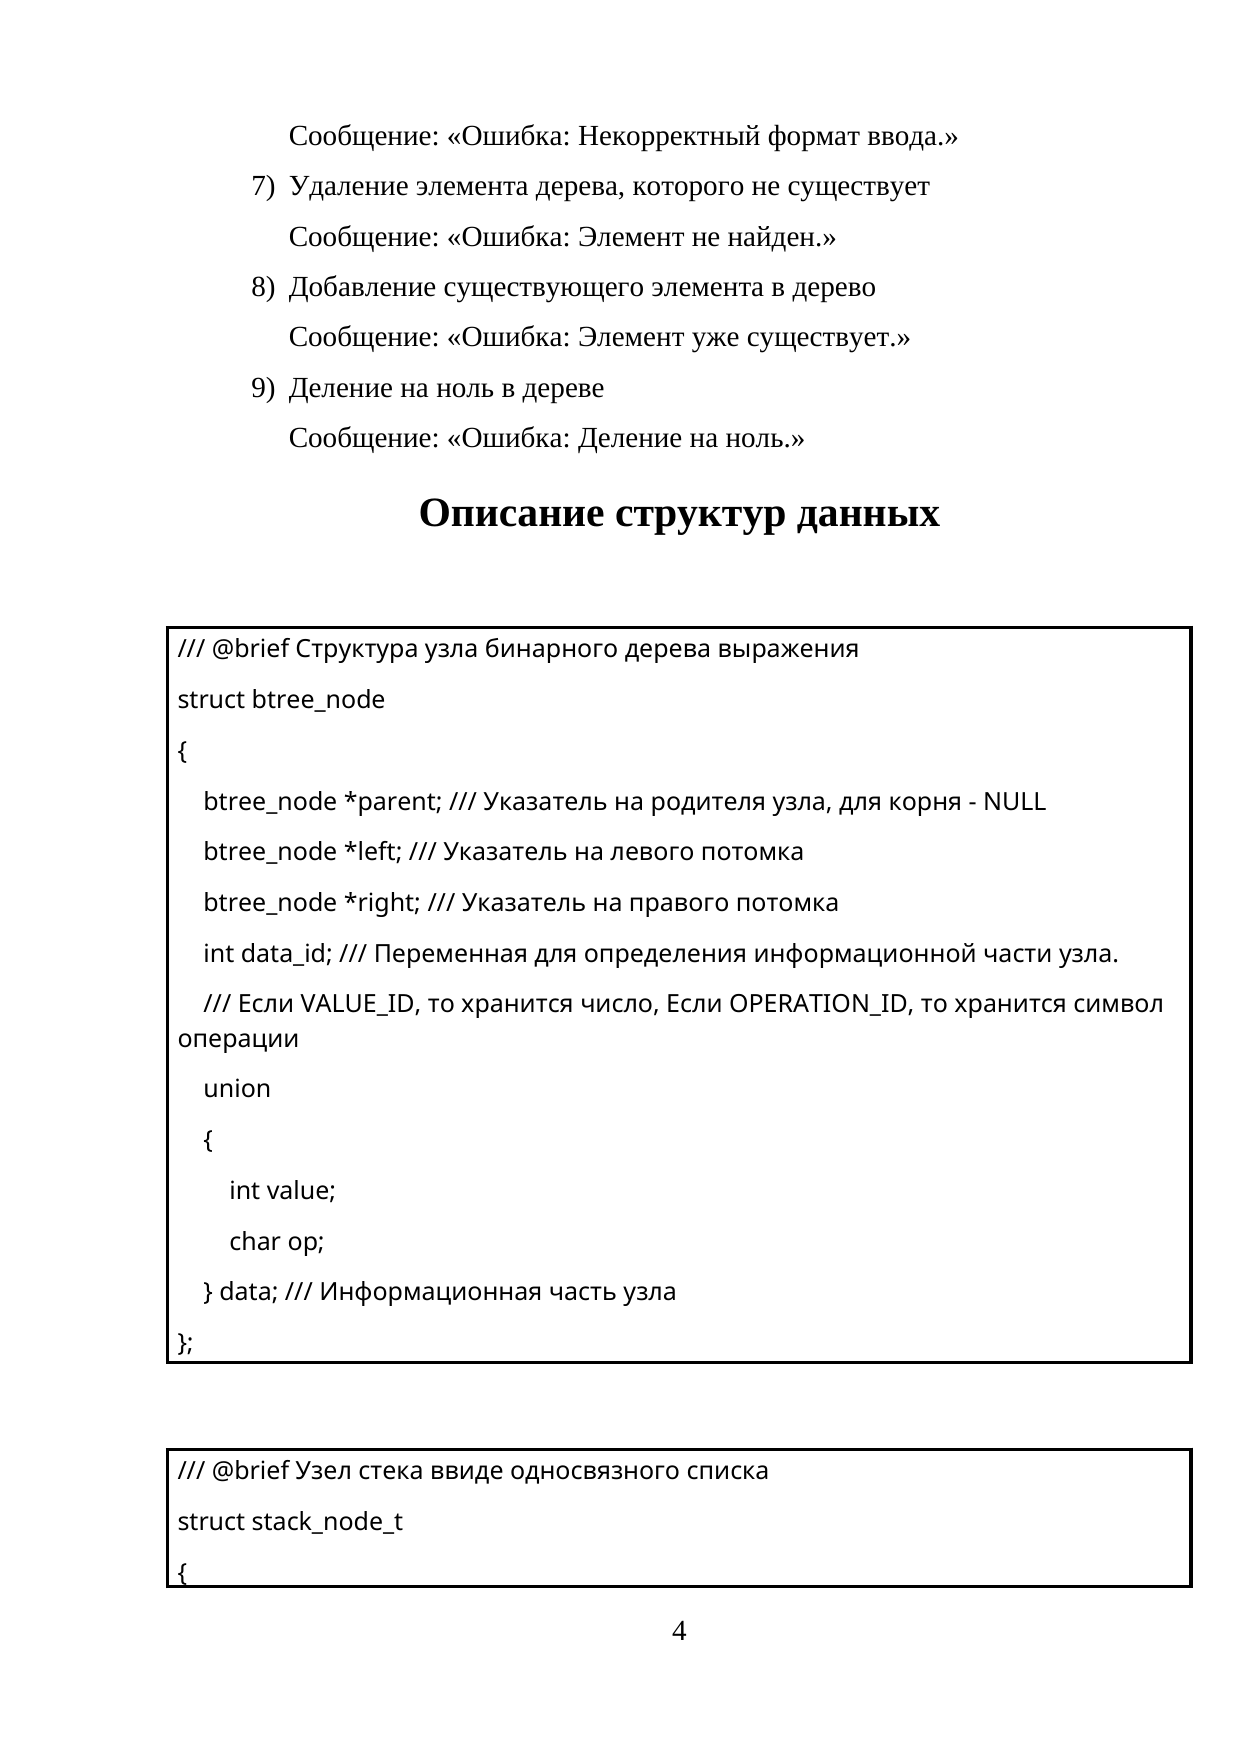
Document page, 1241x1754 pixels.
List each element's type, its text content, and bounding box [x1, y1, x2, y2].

text /// @brief Структура узла бинарного дерева выражения [169, 629, 1189, 665]
text }; [169, 1319, 1189, 1361]
text struct stack_node_t [169, 1498, 1189, 1537]
list Сообщение: «Ошибка: Элемент уже существует.» [251, 319, 1181, 353]
subtitle Описание структур данных [177, 487, 1181, 535]
text char op; [169, 1218, 1189, 1257]
text /// Если VALUE_ID, то хранится число, Если OPERATION_ID, то хранится символ операции [169, 981, 1189, 1054]
text int value; [169, 1167, 1189, 1206]
text btree_node *left; /// Указатель на левого потомка [169, 829, 1189, 868]
text { [169, 1549, 1189, 1585]
text { [169, 1116, 1189, 1156]
text } data; /// Информационная часть узла [169, 1269, 1189, 1308]
text /// @brief Узел стека ввиде односвязного списка [169, 1451, 1189, 1487]
text btree_node *parent; /// Указатель на родителя узла, для корня - NULL [169, 778, 1189, 817]
text struct btree_node [169, 677, 1189, 716]
list Сообщение: «Ошибка: Элемент не найден.» [251, 219, 1181, 252]
list Сообщение: «Ошибка: Некорректный формат ввода.» [251, 118, 1181, 152]
list Сообщение: «Ошибка: Деление на ноль.» [251, 420, 1181, 453]
text union [169, 1066, 1189, 1105]
list Деление на ноль в дереве [251, 370, 1181, 403]
text btree_node *right; /// Указатель на правого потомка [169, 879, 1189, 919]
text { [169, 727, 1189, 767]
list Удаление элемента дерева, которого не существует [251, 168, 1181, 202]
list Добавление существующего элемента в дерево [251, 269, 1181, 303]
text int data_id; /// Переменная для определения информационной части узла. [169, 930, 1189, 969]
